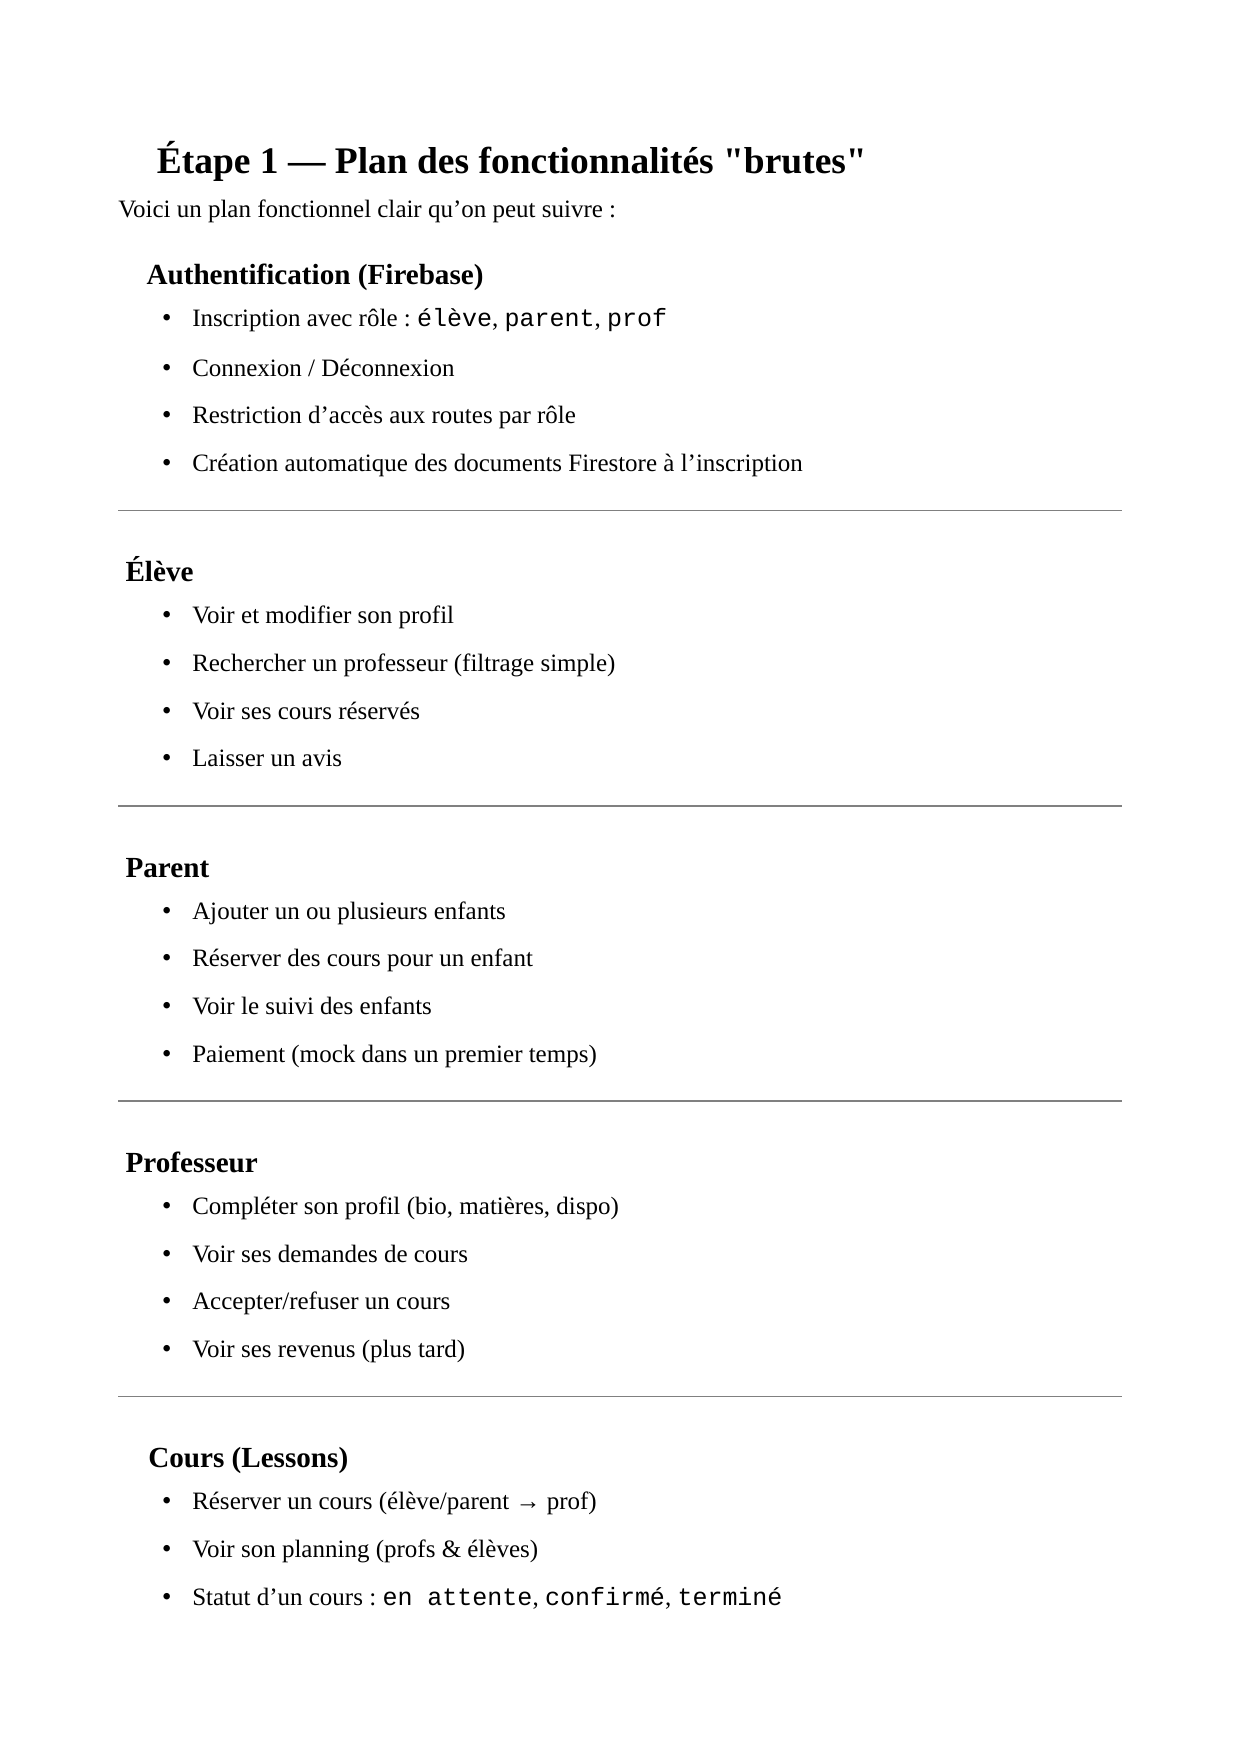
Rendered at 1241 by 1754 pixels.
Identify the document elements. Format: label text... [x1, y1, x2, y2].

subtitle 📅 Cours (Lessons) [118, 1440, 1122, 1474]
list Inscription avec rôle : élève, parent, prof [162, 303, 1122, 334]
list Accepter/refuser un cours [162, 1286, 1122, 1315]
list Voir ses cours réservés [162, 696, 1122, 724]
list Paiement (mock dans un premier temps) [162, 1039, 1122, 1067]
list Rechercher un professeur (filtrage simple) [162, 648, 1122, 677]
list Réserver un cours (élève/parent → prof) [162, 1486, 1122, 1515]
list Réserver des cours pour un enfant [162, 943, 1122, 972]
list Statut d’un cours : en attente, confirmé, terminé [162, 1582, 1122, 1612]
list Laisser un avis [162, 743, 1122, 772]
list Voir son planning (profs & élèves) [162, 1534, 1122, 1563]
list Restriction d’accès aux routes par rôle [162, 400, 1122, 429]
list Ajouter un ou plusieurs enfants [162, 896, 1122, 924]
list Connexion / Déconnexion [162, 353, 1122, 382]
subtitle 👩‍🏫 Professeur [118, 1145, 1122, 1179]
subtitle 👥 Authentification (Firebase) [118, 257, 1122, 290]
list Voir ses revenus (plus tard) [162, 1334, 1122, 1363]
subtitle 🧑‍🎓 Élève [118, 554, 1122, 588]
list Création automatique des documents Firestore à l’inscription [162, 448, 1122, 477]
subtitle 🧱 Étape 1 — Plan des fonctionnalités "brutes" [118, 139, 1122, 182]
list Voir ses demandes de cours [162, 1239, 1122, 1267]
text Voici un plan fonctionnel clair qu’on peut suivre : [118, 194, 1122, 223]
list Voir le suivi des enfants [162, 991, 1122, 1020]
subtitle 👨‍👩‍👧 Parent [118, 850, 1122, 883]
list Compléter son profil (bio, matières, dispo) [162, 1191, 1122, 1220]
list Voir et modifier son profil [162, 601, 1122, 629]
